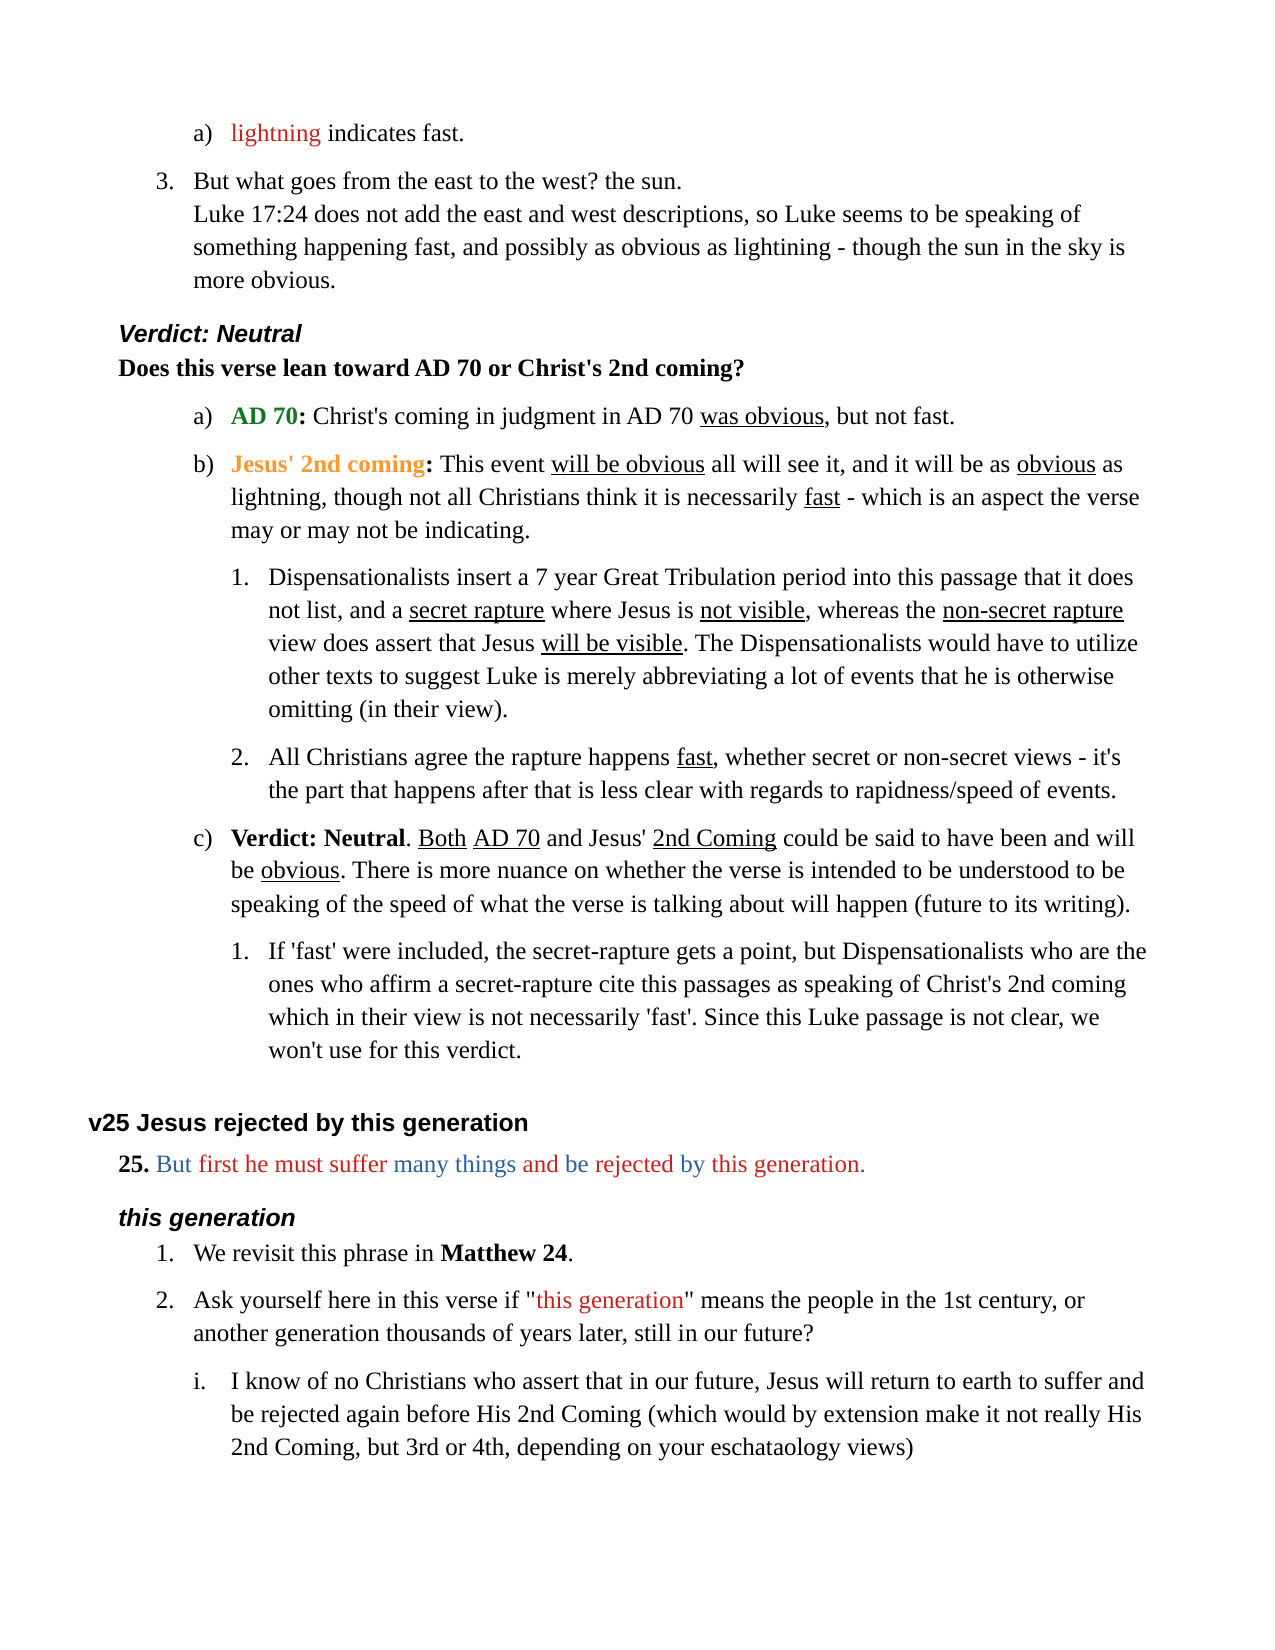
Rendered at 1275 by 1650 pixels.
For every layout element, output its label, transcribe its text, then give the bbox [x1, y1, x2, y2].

subtitle Verdict: Neutral [118, 319, 1157, 347]
subtitle this generation [118, 1203, 1157, 1231]
list If 'fast' were included, the secret-rapture gets a point, but Dispensationalists who are the ones who affirm a secret-rapture cite this passages as speaking of Christ's 2nd coming which in their view is not necessarily 'fast'. Since this Luke passage is not clear, we won't use for this verdict. [231, 936, 1157, 1064]
list AD 70: Christ's coming in judgment in AD 70 was obvious, but not fast. [193, 401, 1157, 430]
text 25. But first he must suffer many things and be rejected by this generation. [118, 1149, 1157, 1178]
list Ask yourself here in this verse if "this generation" means the people in the 1st century, or another generation thousands of years later, still in our future? [156, 1285, 1157, 1347]
list I know of no Christians who assert that in our future, Jesus will return to earth to suffer and be rejected again before His 2nd Coming (which would by extension make it not really His 2nd Coming, but 3rd or 4th, depending on your eschataology views) [193, 1366, 1157, 1461]
text Does this verse lean toward AD 70 or Christ's 2nd coming? [118, 353, 1157, 382]
list Verdict: Neutral. Both AD 70 and Jesus' 2nd Coming could be said to have been and will be obvious. There is more nuance on whether the verse is intended to be understood to be speaking of the speed of what the verse is talking about will happen (future to its writing). [193, 823, 1157, 917]
list We revisit this phrase in Matthew 24. [156, 1238, 1157, 1266]
list All Christians agree the rapture happens fast, whether secret or non-secret views - it's the part that happens after that is less clear with regards to rapidness/speed of events. [231, 742, 1157, 804]
list Jesus' 2nd coming: This event will be obvious all will see it, and it will be as obvious as lightning, though not all Christians think it is necessarily fast - which is an aspect the verse may or may not be indicating. [193, 449, 1157, 543]
subtitle v25 Jesus rejected by this generation [88, 1108, 1157, 1136]
list lightning indicates fast. [193, 118, 1157, 147]
list Dispensationalists insert a 7 year Great Tribulation period into this passage that it does not list, and a secret rapture where Jesus is not visible, whereas the non-secret rapture view does assert that Jesus will be visible. The Dispensationalists would have to utilize other texts to suggest Luke is merely abbreviating a lot of events that he is otherwise omitting (in their view). [231, 562, 1157, 723]
list But what goes from the east to the west? the sun. Luke 17:24 does not add the east and west descriptions, so Luke seems to be speaking of something happening fast, and possibly as obvious as lightining - though the sun in the sky is more obvious. [156, 166, 1157, 293]
